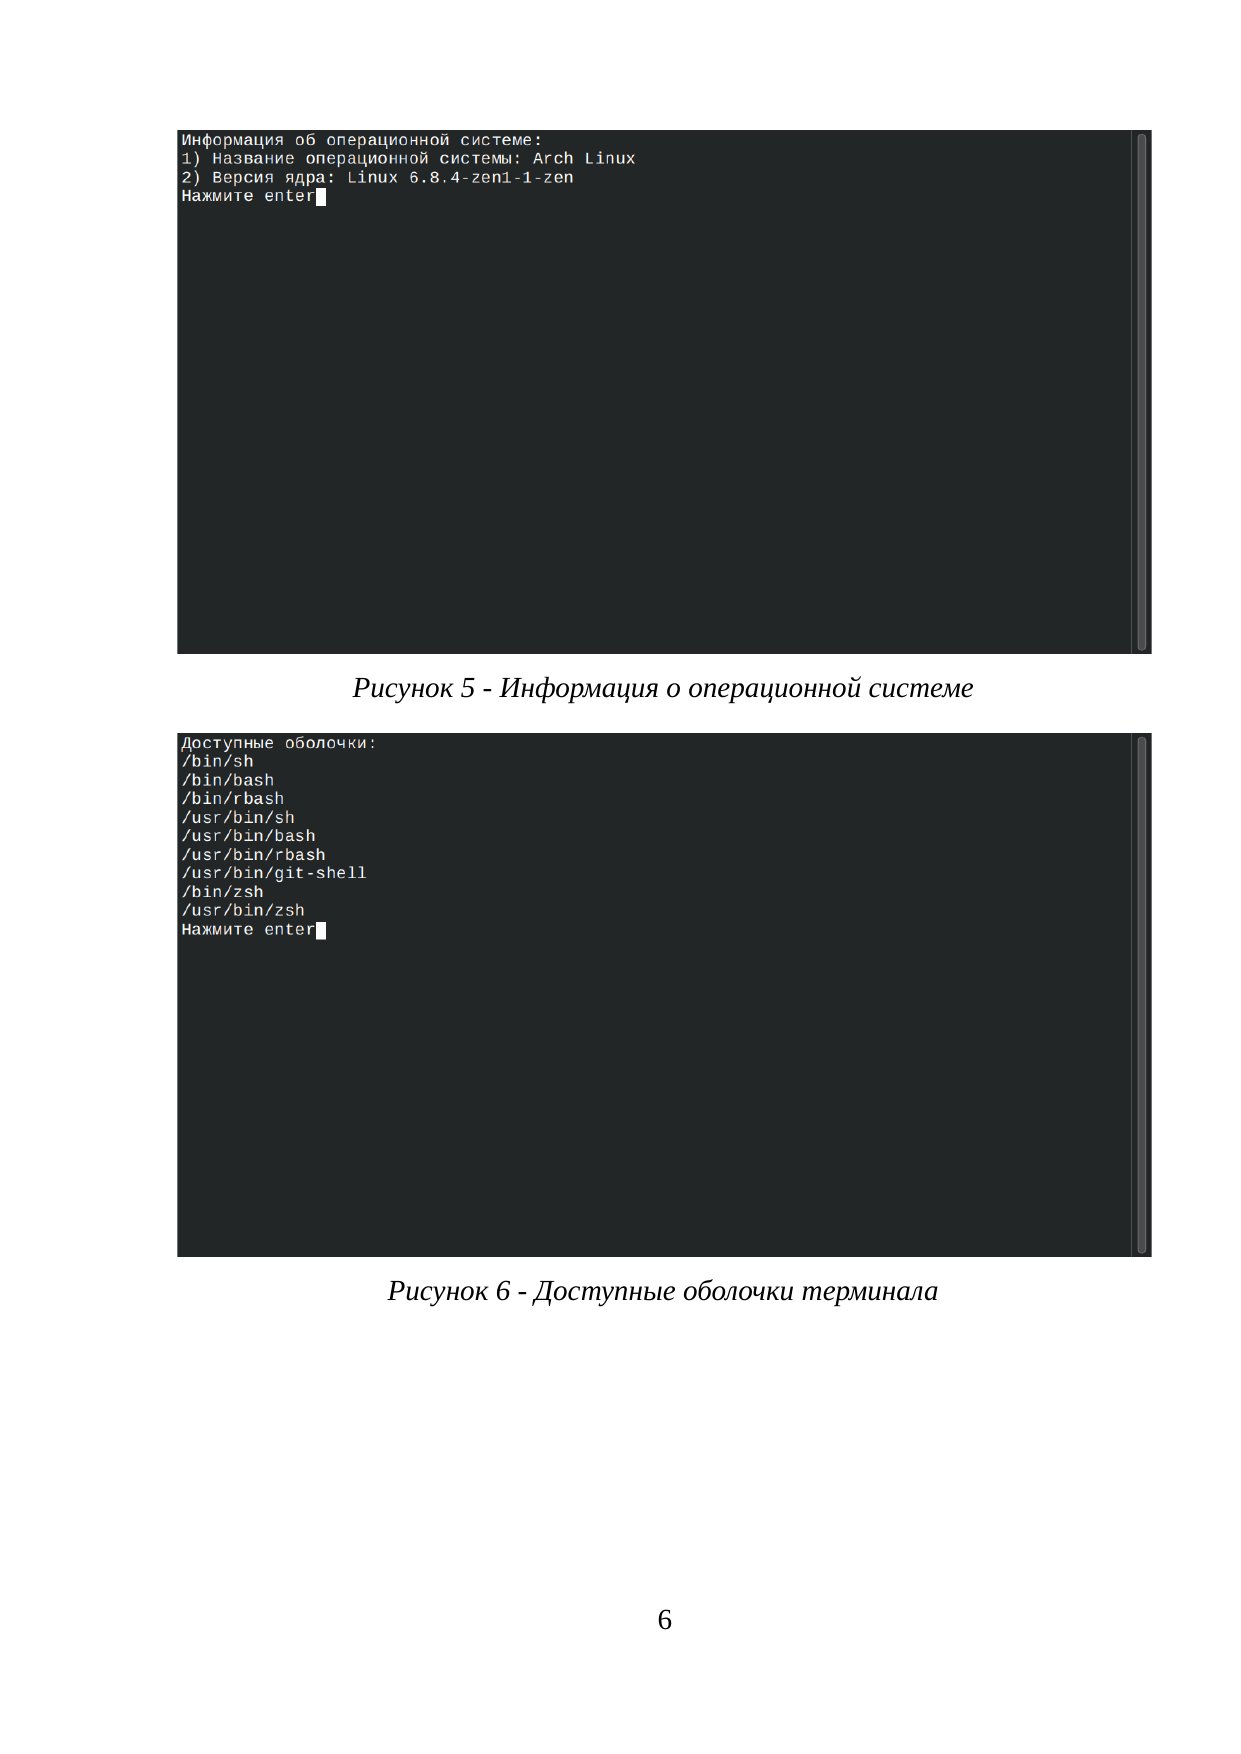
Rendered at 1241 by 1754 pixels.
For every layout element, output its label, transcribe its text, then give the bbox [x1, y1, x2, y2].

text Рисунок 6 - Доступные оболочки терминала [177, 1257, 1152, 1307]
picture [177, 130, 1152, 654]
text Рисунок 5 - Информация о операционной системе [177, 654, 1152, 704]
picture [177, 733, 1152, 1257]
